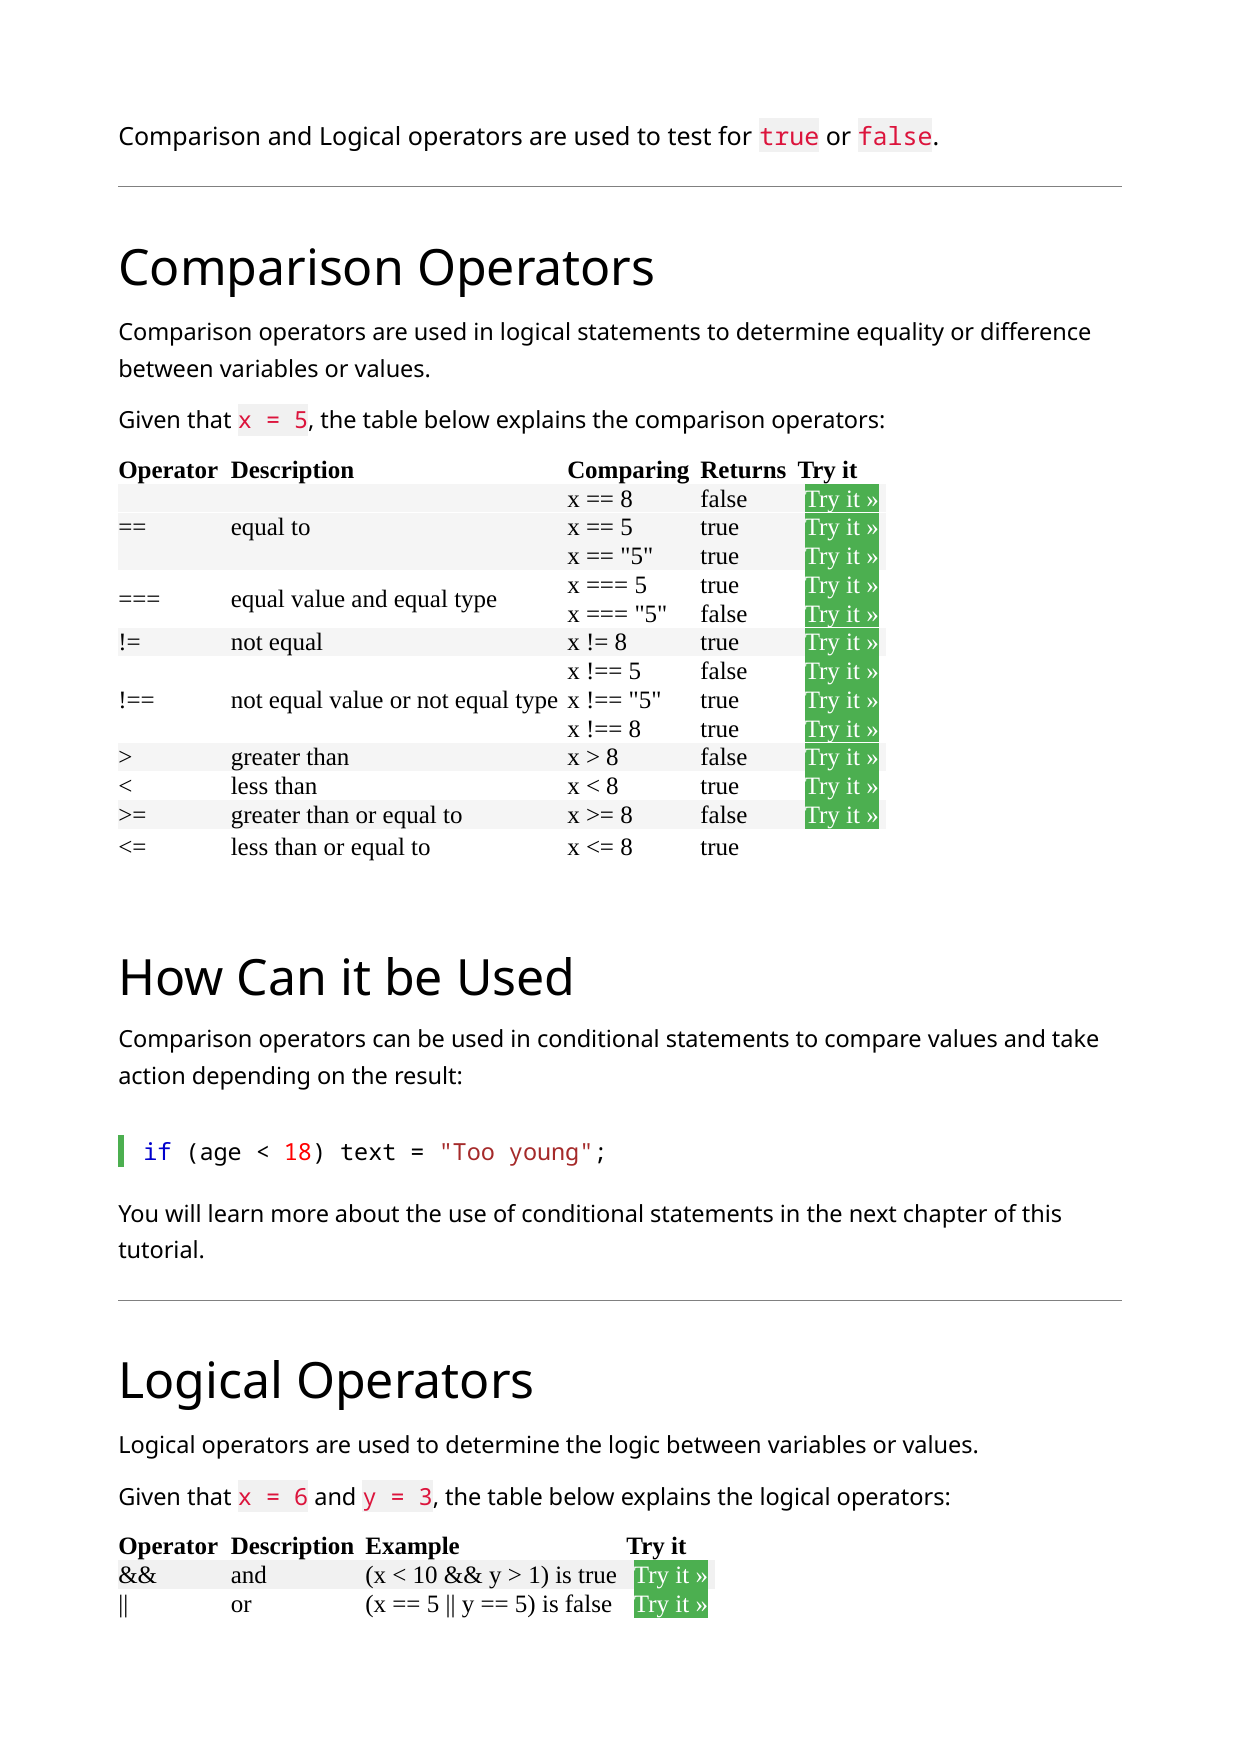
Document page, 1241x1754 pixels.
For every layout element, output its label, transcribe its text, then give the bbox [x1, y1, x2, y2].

table_cell true [700, 685, 797, 714]
table_cell Try it » [797, 714, 886, 742]
table_header Operator [118, 455, 231, 484]
table_cell true [700, 570, 797, 599]
table_cell x == "5" [567, 541, 700, 570]
subtitle How Can it be Used [118, 942, 1122, 1010]
text Given that x = 6 and y = 3, the table below explains the logical operators: [118, 1480, 1122, 1512]
table_cell Try it » [797, 570, 886, 599]
table_cell x < 8 [567, 771, 700, 800]
table_cell Try it » [797, 656, 886, 685]
table_cell greater than or equal to [231, 800, 567, 829]
table_header Description [231, 1531, 365, 1560]
table_cell <= [118, 829, 231, 863]
table_header Operator [118, 1531, 231, 1560]
table_cell (x < 10 && y > 1) is true [365, 1560, 626, 1589]
table_cell false [700, 743, 797, 771]
table_cell equal value and equal type [231, 570, 567, 599]
table_cell x === "5" [567, 599, 700, 627]
table_cell == [118, 484, 231, 513]
table_cell && [118, 1560, 231, 1589]
table_header Try it [797, 455, 886, 484]
table_cell Try it » [797, 743, 886, 771]
table_cell false [700, 800, 797, 829]
table_cell Try it » [797, 771, 886, 800]
table_cell not equal [231, 628, 567, 656]
table_header Example [365, 1531, 626, 1560]
table_cell Try it » [797, 800, 886, 829]
table_cell [797, 829, 886, 863]
table_cell Try it » [626, 1560, 715, 1589]
table_cell Try it » [626, 1589, 715, 1618]
text You will learn more about the use of conditional statements in the next chapter of this tutorial. [118, 1197, 1122, 1266]
table_cell === [118, 570, 231, 599]
text Comparison operators can be used in conditional statements to compare values and take action depending on the result: [118, 1022, 1122, 1091]
table_cell true [700, 771, 797, 800]
table_cell x == 8 [567, 484, 700, 512]
table_cell Try it » [797, 541, 886, 570]
table_cell < [118, 771, 231, 800]
text Comparison and Logical operators are used to test for true or false. [118, 118, 1122, 152]
table_cell Try it » [797, 513, 886, 541]
table_cell true [700, 628, 797, 656]
text Logical operators are used to determine the logic between variables or values. [118, 1429, 1122, 1461]
table_cell Try it » [797, 628, 886, 656]
table_cell false [700, 599, 797, 627]
table_cell Try it » [797, 484, 886, 512]
table_cell or [231, 1589, 365, 1618]
table_cell >= [118, 800, 231, 829]
table_cell || [118, 1589, 231, 1618]
table_cell != [118, 628, 231, 656]
subtitle Logical Operators [118, 1345, 1122, 1413]
table_cell greater than [231, 743, 567, 771]
table_cell true [700, 714, 797, 742]
table_cell x == 5 [567, 513, 700, 541]
table_cell > [118, 743, 231, 771]
table_cell less than [231, 771, 567, 800]
subtitle Comparison Operators [118, 232, 1122, 300]
table_cell x === 5 [567, 570, 700, 599]
table_cell x <= 8 [567, 829, 700, 863]
table_cell x >= 8 [567, 800, 700, 829]
table_cell true [700, 829, 797, 863]
table_cell x !== 5 [567, 656, 700, 685]
table_cell Try it » [797, 599, 886, 627]
table_header Try it [626, 1531, 715, 1560]
table_cell false [700, 484, 797, 512]
table_cell true [700, 541, 797, 570]
table_cell x != 8 [567, 628, 700, 656]
table_cell not equal value or not equal type [231, 656, 567, 685]
table_cell (x == 5 || y == 5) is false [365, 1589, 626, 1618]
table_cell less than or equal to [231, 829, 567, 863]
table_header Comparing [567, 455, 700, 484]
table_header Returns [700, 455, 797, 484]
table_cell equal to [231, 484, 567, 513]
table_cell !== [118, 656, 231, 685]
table_cell x > 8 [567, 743, 700, 771]
table_header Description [231, 455, 567, 484]
table_cell x !== "5" [567, 685, 700, 714]
table_cell false [700, 656, 797, 685]
table_cell x !== 8 [567, 714, 700, 742]
table_cell true [700, 513, 797, 541]
text Comparison operators are used in logical statements to determine equality or difference between variables or values. [118, 315, 1122, 384]
text if (age < 18) text = "Too young"; [124, 1135, 1122, 1167]
text Given that x = 5, the table below explains the comparison operators: [118, 403, 1122, 436]
table_cell and [231, 1560, 365, 1589]
table_cell Try it » [797, 685, 886, 714]
